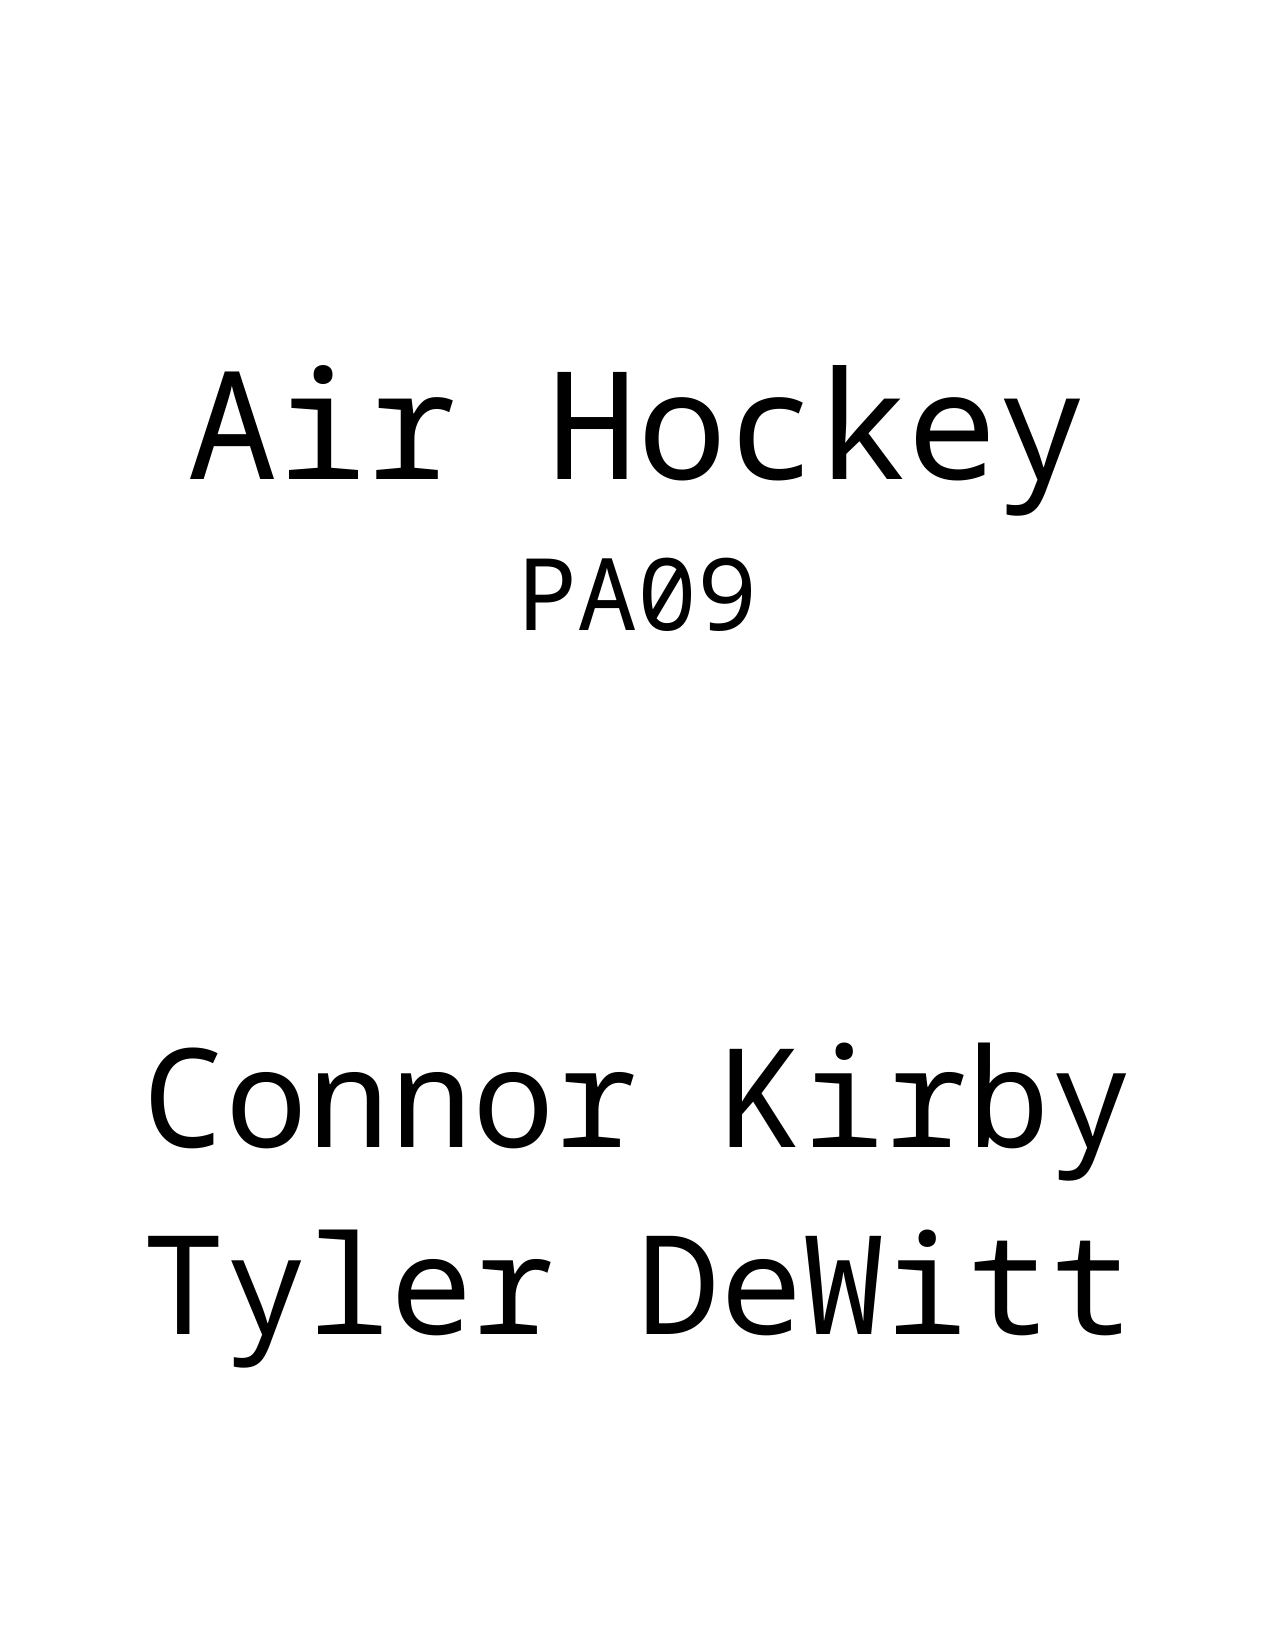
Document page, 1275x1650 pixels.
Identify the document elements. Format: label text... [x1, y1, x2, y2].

text PA09 [118, 524, 1157, 660]
text Connor Kirby [118, 1000, 1157, 1188]
text Air Hockey [118, 319, 1157, 524]
text Tyler DeWitt [118, 1188, 1157, 1375]
